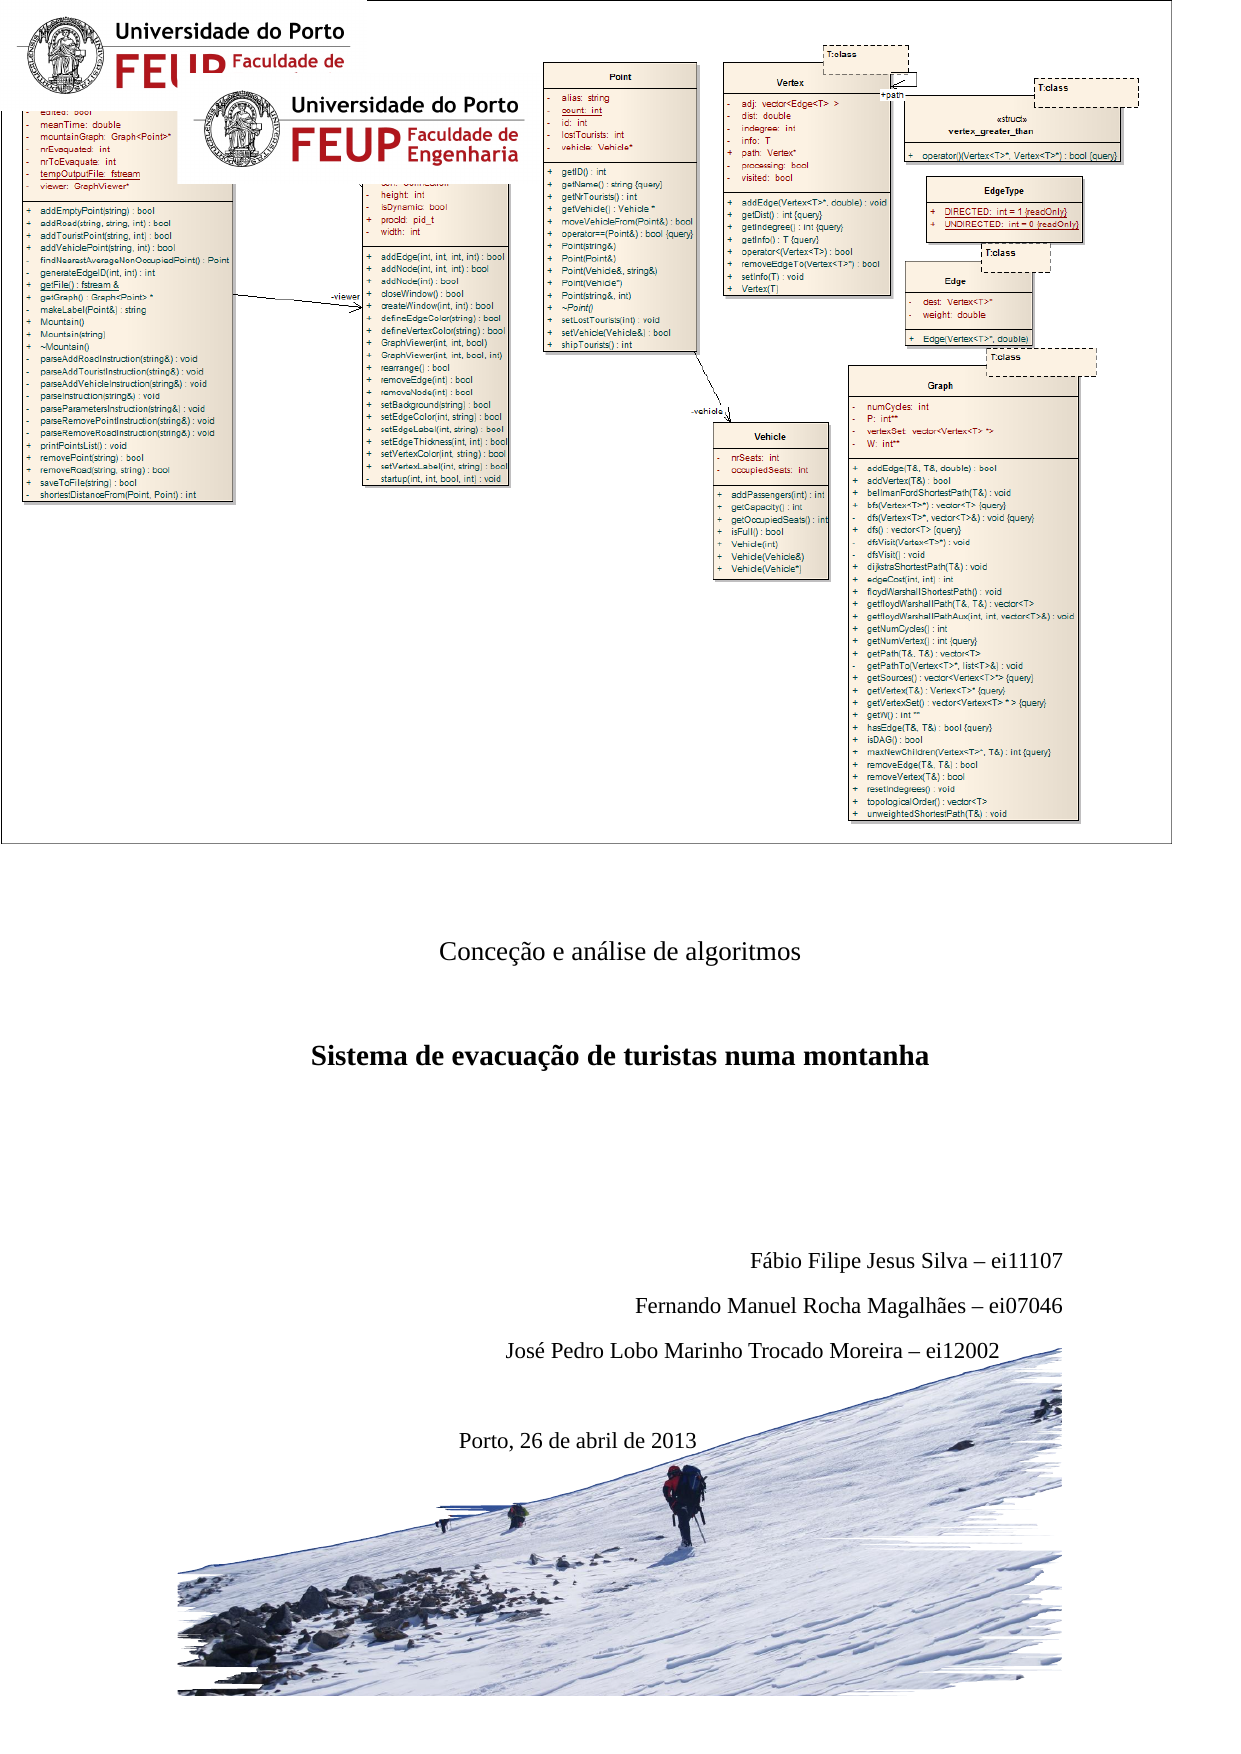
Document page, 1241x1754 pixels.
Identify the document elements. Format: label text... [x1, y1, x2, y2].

text Porto, 26 de abril de 2013 [177, 1427, 1063, 1453]
text Sistema de evacuação de turistas numa montanha [177, 1038, 1063, 1071]
text Conceção e análise de algoritmos [177, 935, 1063, 966]
text Fábio Filipe Jesus Silva – ei11107 [177, 1248, 1063, 1274]
text Fernando Manuel Rocha Magalhães – ei07046 [177, 1292, 1063, 1319]
picture [0, 0, 1172, 844]
text José Pedro Lobo Marinho Trocado Moreira – ei12002 [177, 1337, 1063, 1363]
